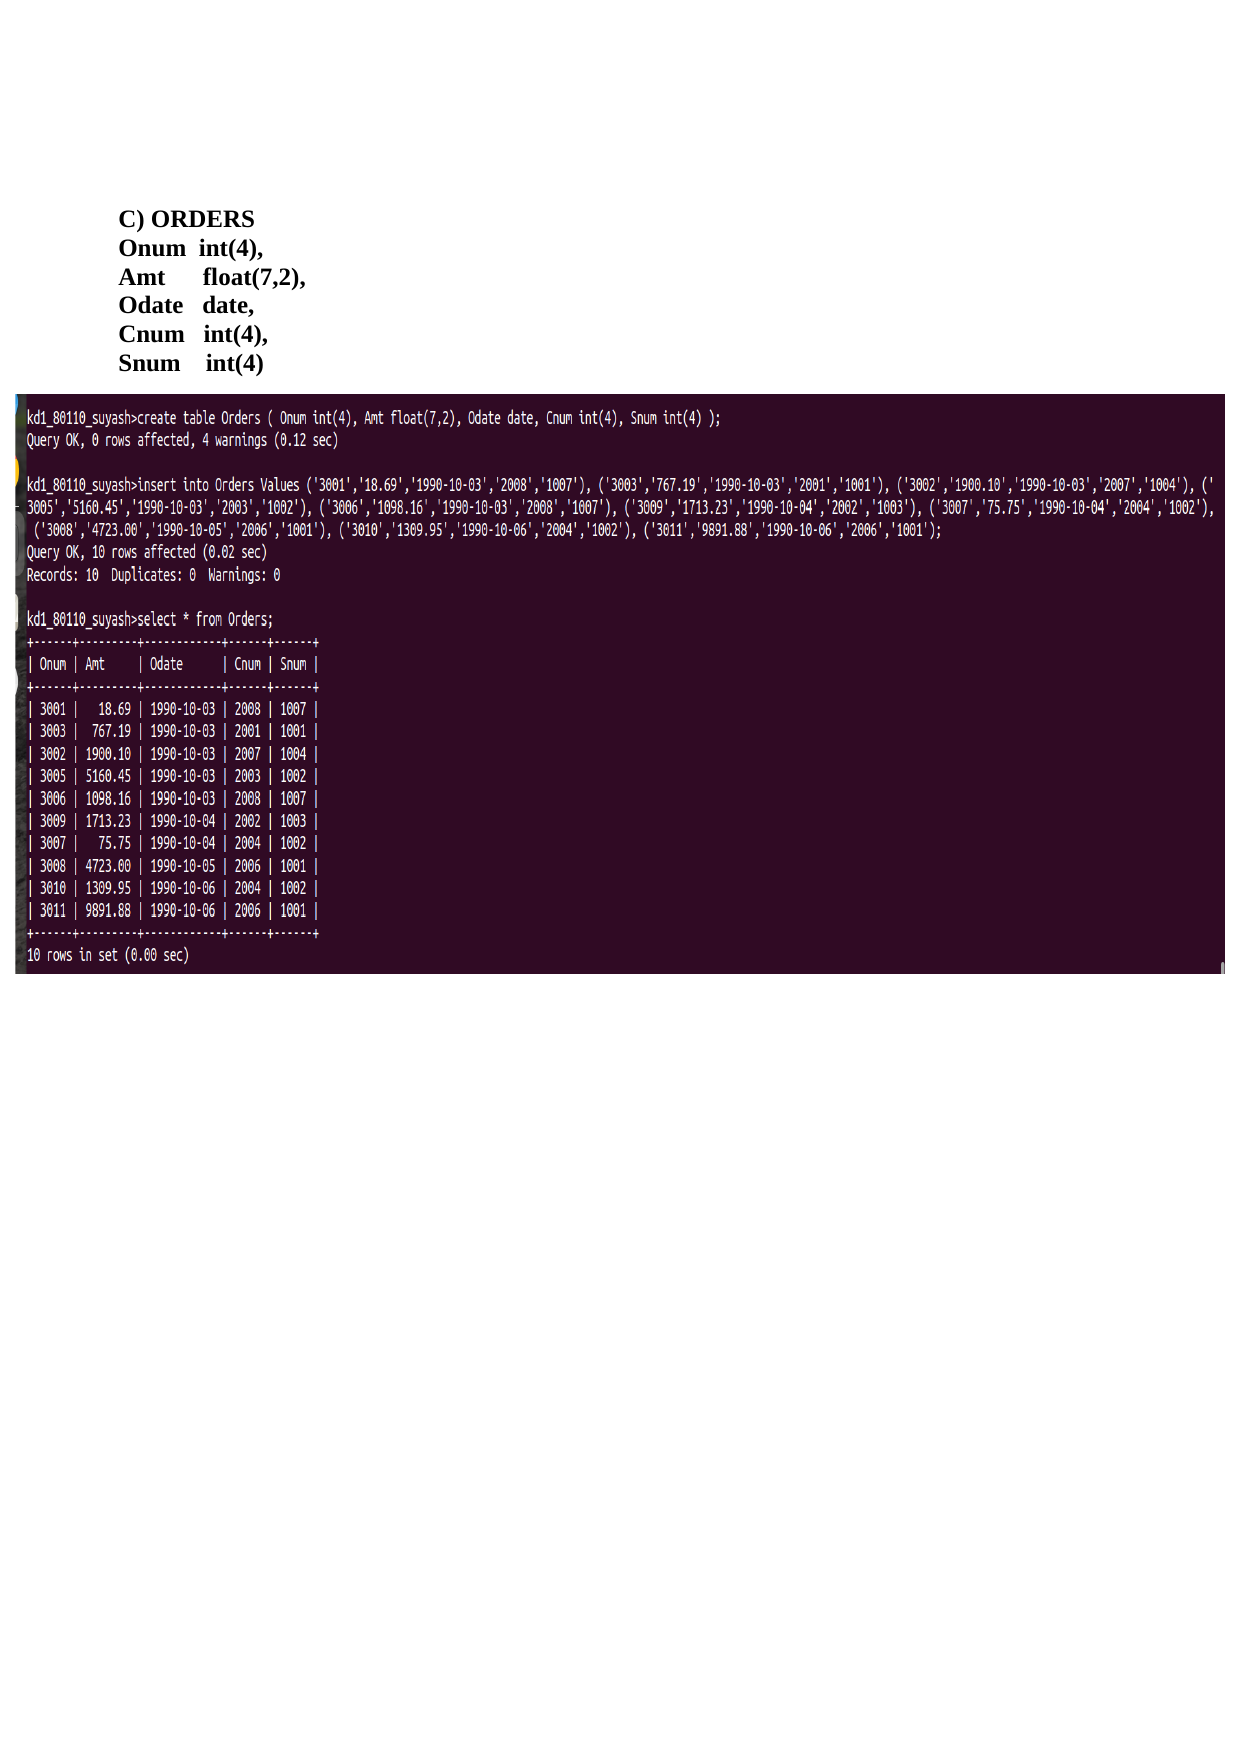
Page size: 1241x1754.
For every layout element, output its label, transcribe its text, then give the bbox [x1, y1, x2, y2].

text Snum int(4) [118, 348, 1122, 377]
text C) ORDERS [118, 204, 1122, 233]
text Amt float(7,2), [118, 262, 1122, 291]
text Odate date, [118, 291, 1122, 319]
text Cnum int(4), [118, 319, 1122, 348]
picture [15, 394, 1225, 974]
text Onum int(4), [118, 233, 1122, 262]
